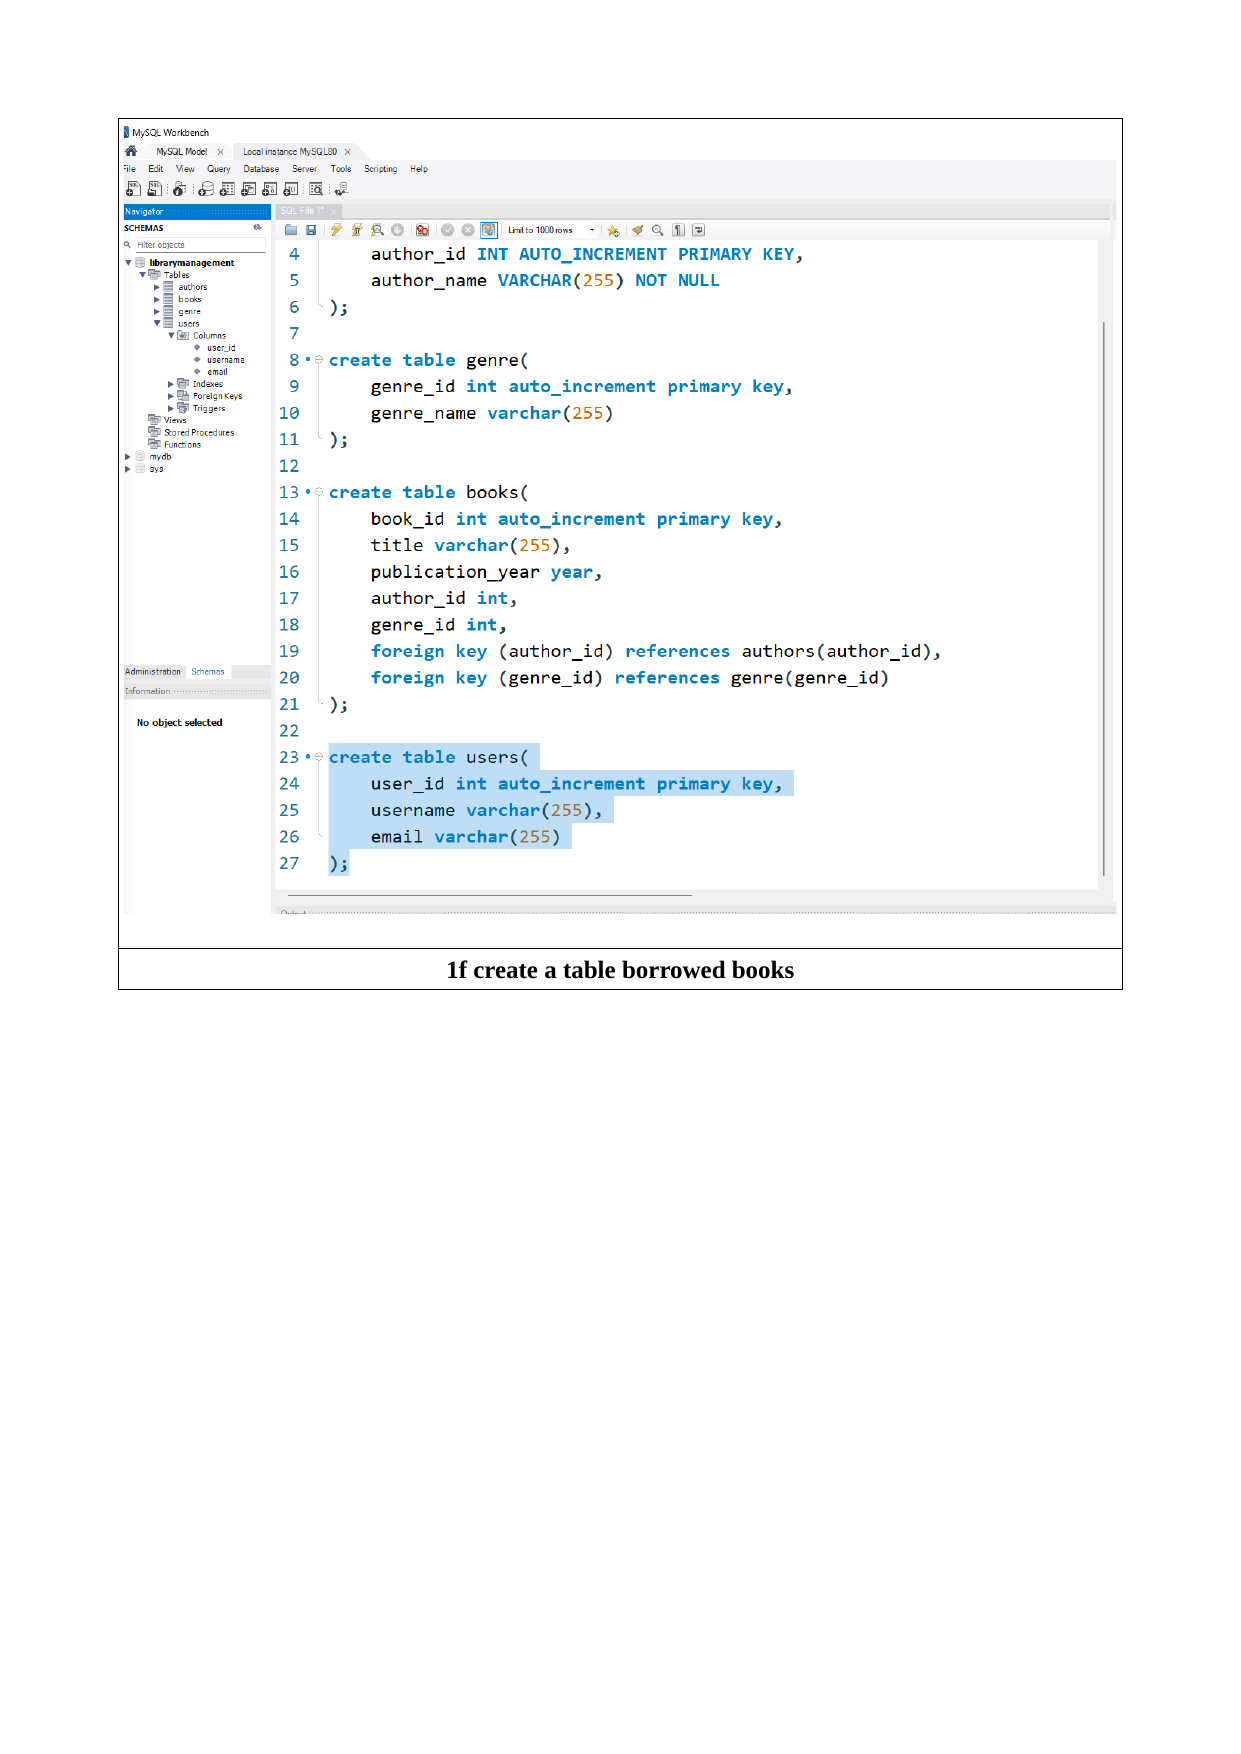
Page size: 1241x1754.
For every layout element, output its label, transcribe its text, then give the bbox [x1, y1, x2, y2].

table_cell [119, 119, 1122, 948]
table_cell 1f create a table borrowed books [119, 949, 1122, 989]
picture [123, 125, 1117, 914]
